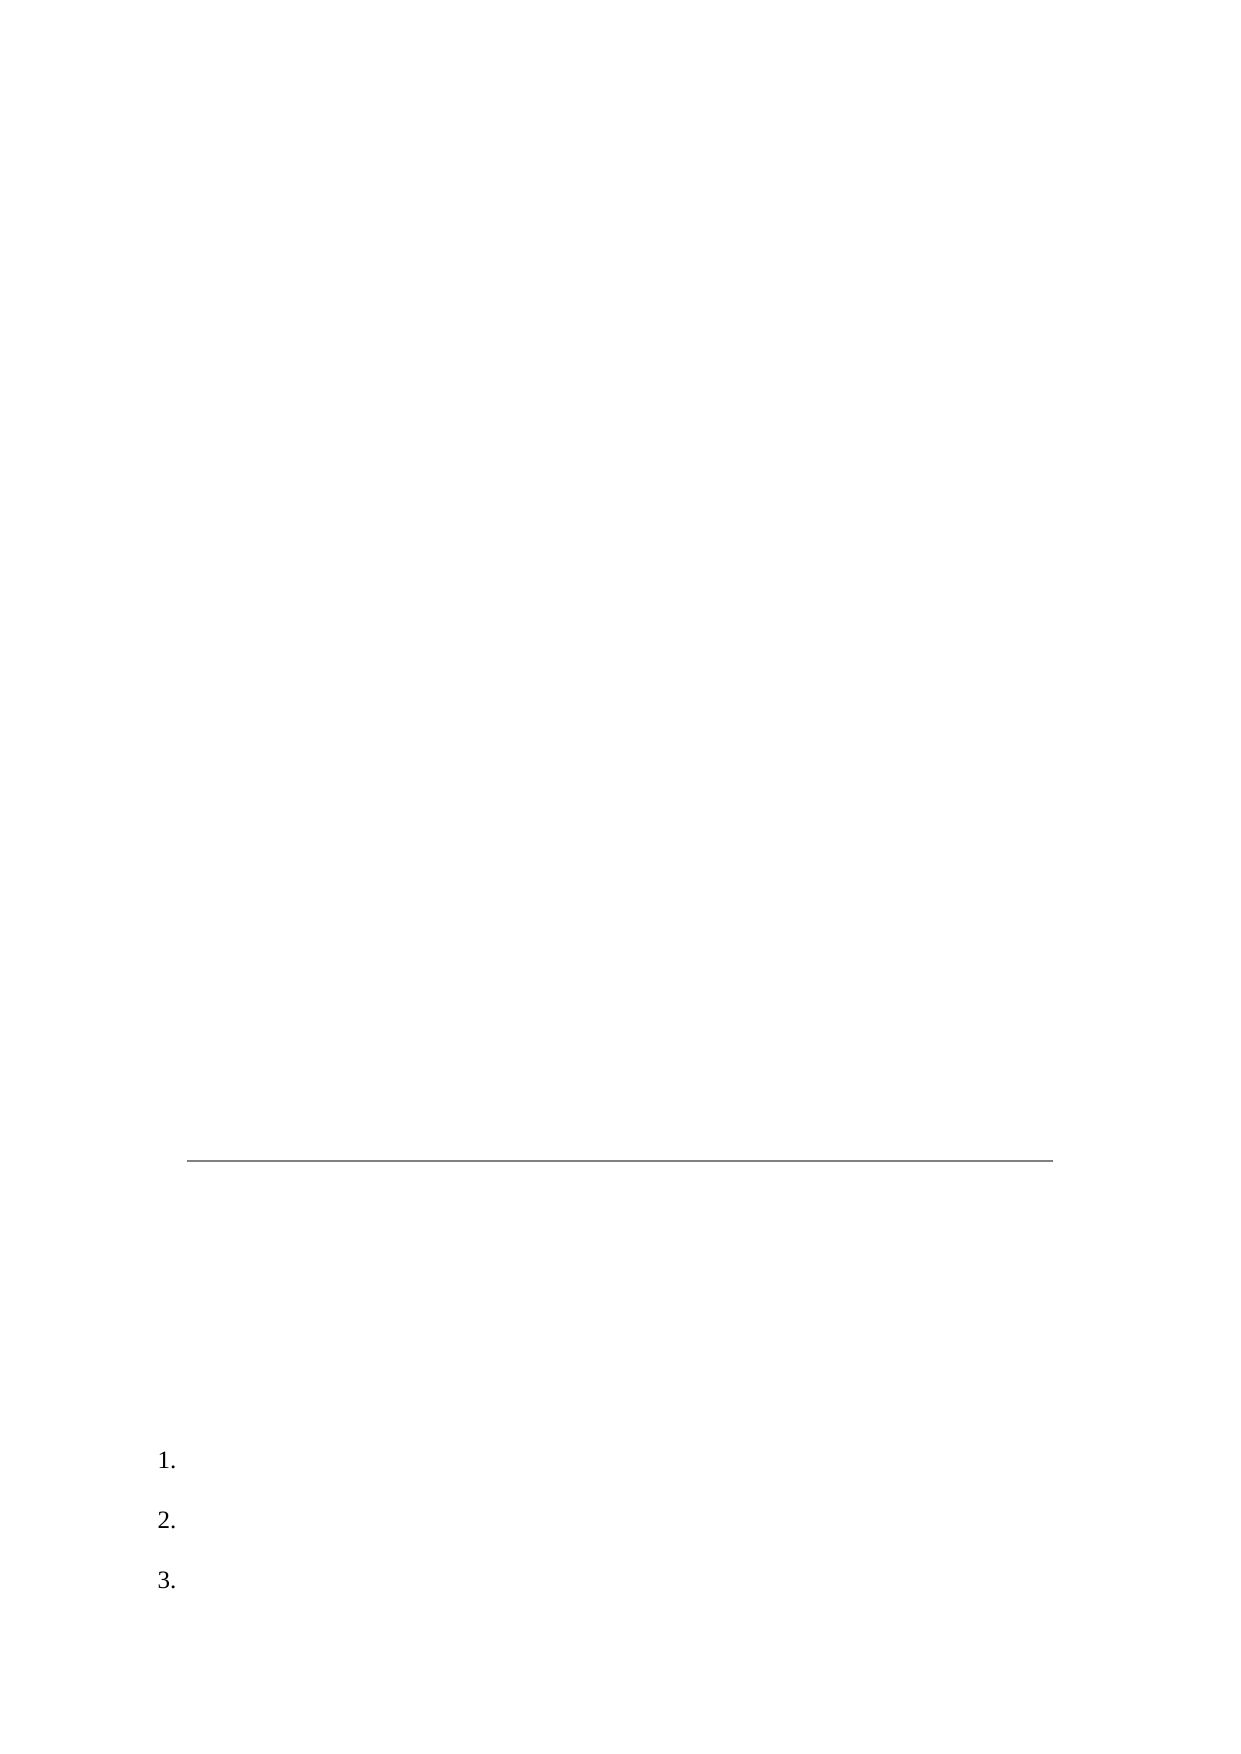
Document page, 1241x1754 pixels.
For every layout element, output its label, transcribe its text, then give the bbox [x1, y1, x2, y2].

table_cell 1. Enfermedad Autoimmune (Falso Positivo en el "Borrado"): El sistema inmune ataca células propias sanas. 2. Fallo Sistémico (Decoherencia Global): Colapso de sistemas de control (ej: shock séptico). [662, 700, 856, 1145]
table_cell de Onda Deslocalizado): Ruptura de enlaces de identidad y localización. 3. Infección Viral (Patrón de "Parásito Informacional"): Inserción de información externa que secuestra la red. [662, 253, 856, 698]
table_cell [187, 253, 354, 698]
table_cell [354, 253, 662, 698]
table_header Capa de Organización [187, 118, 354, 251]
subtitle Cómo se Enlazan las Capas: El Hilo de la Patología La potencia es que permite trazar la etiología de una enfermedad a través de las capas: [187, 1248, 1053, 1342]
table_cell – Lupus, Artritis Reumatoide: El "observador" inmune identifica erróneamente un patrón propio como una amenaza. – Sepsis: Una infección descontrolada lleva al colapso coordinado de la presión arterial, coagulación, etc. [856, 700, 1144, 1145]
table_cell Organismo pluricelular coordinado (homeostasis). [354, 700, 662, 1145]
table_cell su ARN, y la célula es "hackeada" para producir más virus en lugar de cumplir su función. [856, 253, 1144, 698]
list Manifestación en la Capa del Organismo: La fenilalanina se acumula en la sangre, volviéndose tóxica y causando daño cerebral irreversible, discapacidad intelectual y otros problemas sistémicos. [187, 1565, 1053, 1621]
list Manifestación en la Capa Celular: Las células hepáticas son incapaces de realizar la reacción química que convierte la fenilalanina en tirosina (un "ciclo roto" en el metabolismo celular). [187, 1505, 1053, 1561]
table_header Estado de Coherencia [354, 118, 662, 251]
table_header Ejemplo Concreto y Vínculo con Enfermedad [856, 118, 1144, 251]
list Fallo en la Capa Orgánica: Una mutación en el gen que codifica la enzima fenilalanina hidroxilasa. Es un "error de diseño" en el plano molecular. [187, 1445, 1053, 1501]
text Caso de Estudio 1: La Fenilcetonuria (PKU) [187, 1392, 1053, 1416]
table_header Manifestación de un "Falllo" / "Patrón" [662, 118, 856, 251]
table_cell Capa del Organismo (Sistema) [187, 700, 354, 1145]
